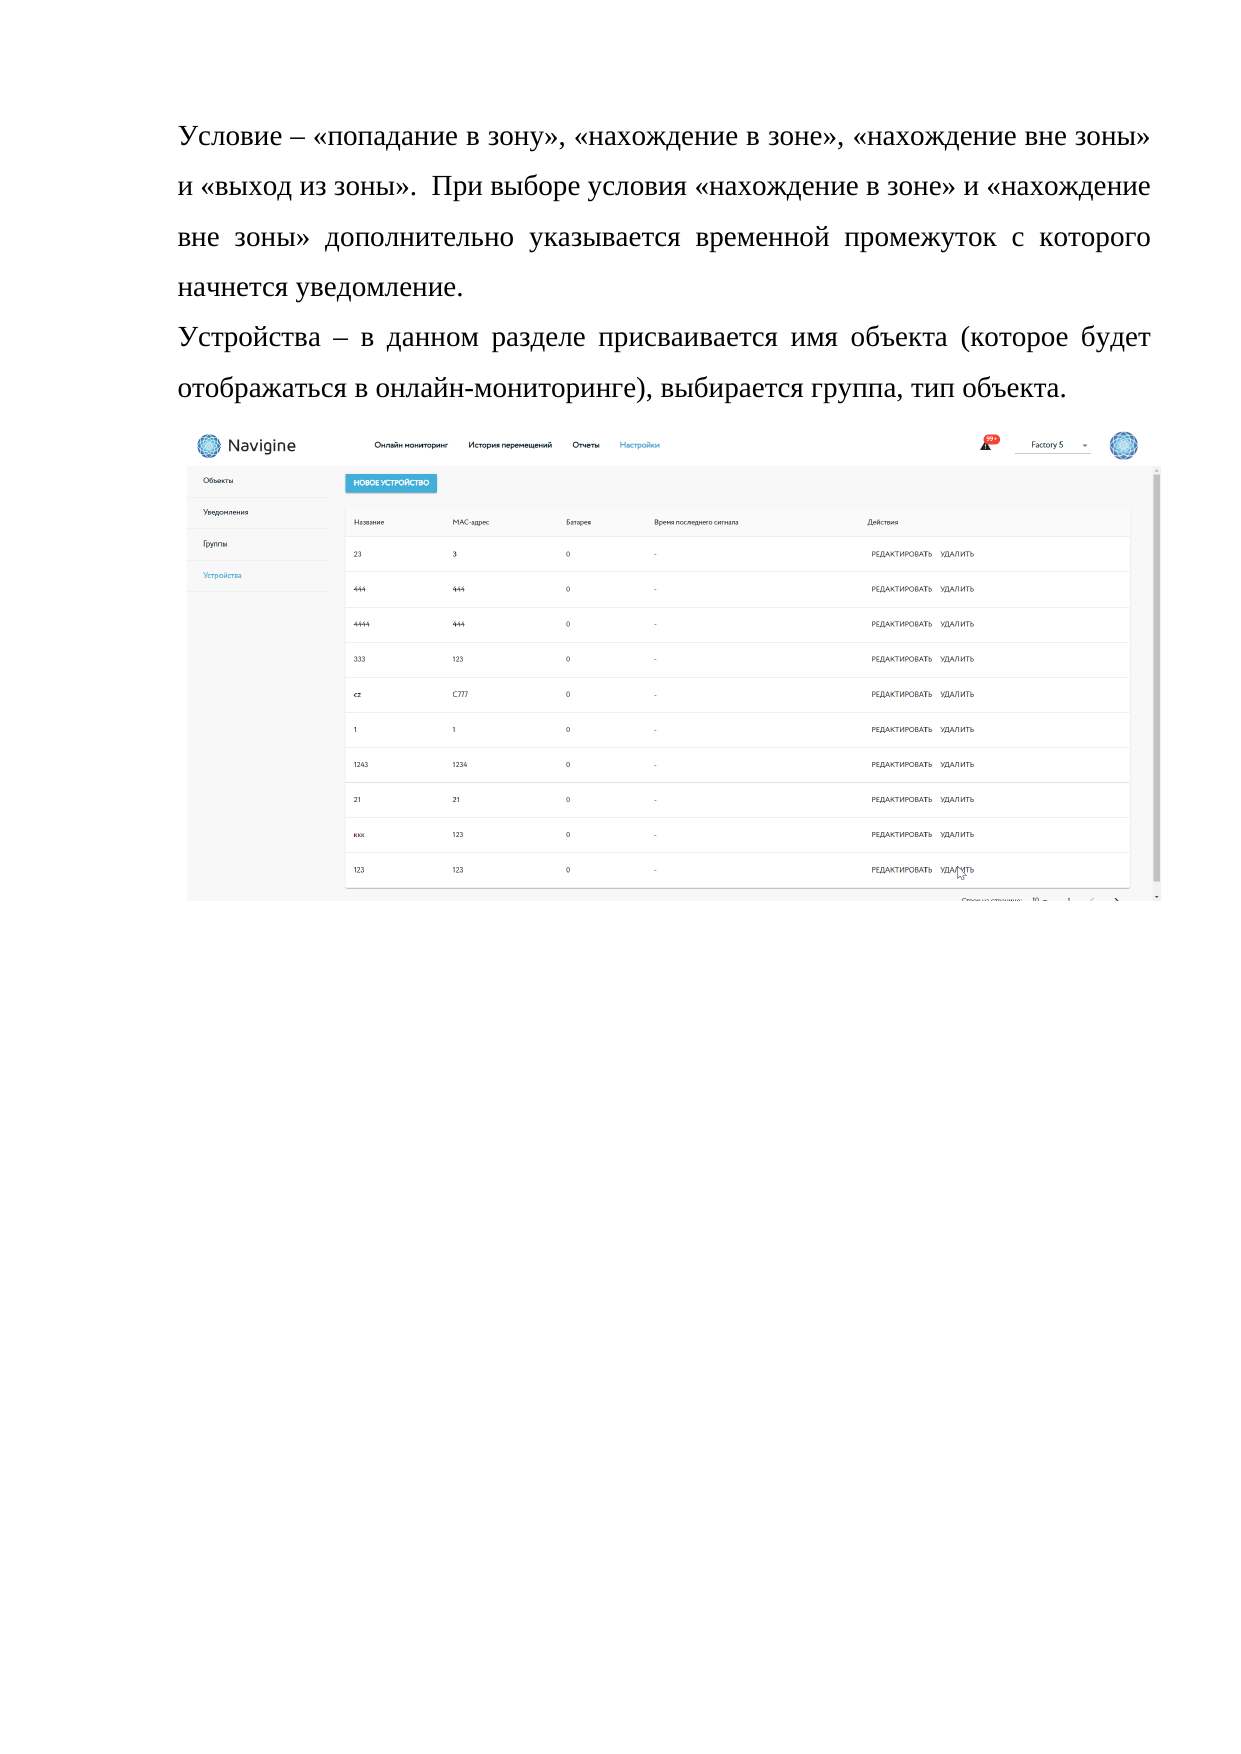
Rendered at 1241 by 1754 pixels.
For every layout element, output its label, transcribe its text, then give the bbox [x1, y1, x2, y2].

picture [187, 426, 1161, 901]
text Устройства – в данном разделе присваивается имя объекта (которое будет отображаться в онлайн-мониторинге), выбирается группа, тип объекта. [177, 319, 1152, 403]
text Условие – «попадание в зону», «нахождение в зоне», «нахождение вне зоны» и «выход из зоны». При выборе условия «нахождение в зоне» и «нахождение вне зоны» дополнительно указывается временной промежуток с которого начнется уведомление. [177, 118, 1152, 303]
